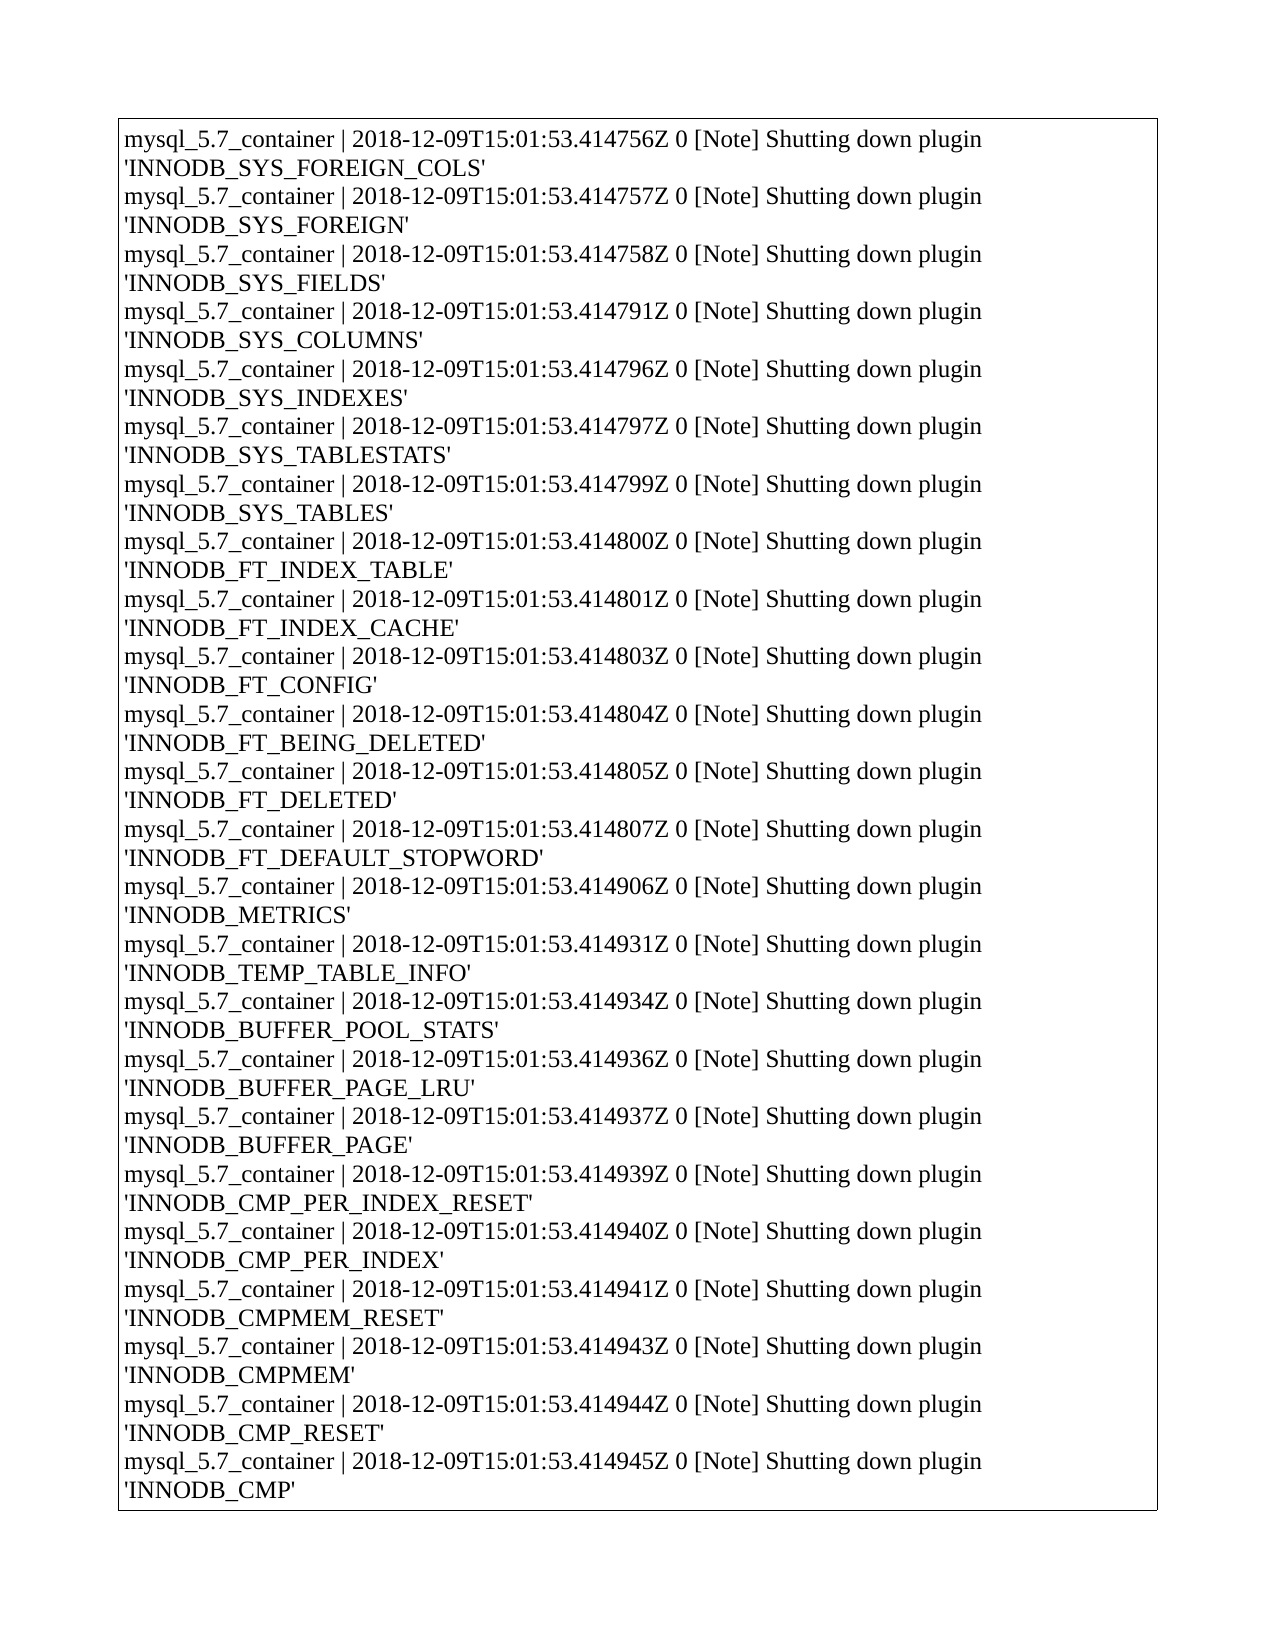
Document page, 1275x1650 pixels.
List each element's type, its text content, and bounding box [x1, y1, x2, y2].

table_cell mysql_5.7_container | 2018-12-09T15:01:53.414756Z 0 [Note] Shutting down plugin 'INNODB_SYS_FOREIGN_COLS' mysql_5.7_container | 2018-12-09T15:01:53.414757Z 0 [Note] Shutting down plugin 'INNODB_SYS_FOREIGN' mysql_5.7_container | 2018-12-09T15:01:53.414758Z 0 [Note] Shutting down plugin 'INNODB_SYS_FIELDS' mysql_5.7_container | 2018-12-09T15:01:53.414791Z 0 [Note] Shutting down plugin 'INNODB_SYS_COLUMNS' mysql_5.7_container | 2018-12-09T15:01:53.414796Z 0 [Note] Shutting down plugin 'INNODB_SYS_INDEXES' mysql_5.7_container | 2018-12-09T15:01:53.414797Z 0 [Note] Shutting down plugin 'INNODB_SYS_TABLESTATS' mysql_5.7_container | 2018-12-09T15:01:53.414799Z 0 [Note] Shutting down plugin 'INNODB_SYS_TABLES' mysql_5.7_container | 2018-12-09T15:01:53.414800Z 0 [Note] Shutting down plugin 'INNODB_FT_INDEX_TABLE' mysql_5.7_container | 2018-12-09T15:01:53.414801Z 0 [Note] Shutting down plugin 'INNODB_FT_INDEX_CACHE' mysql_5.7_container | 2018-12-09T15:01:53.414803Z 0 [Note] Shutting down plugin 'INNODB_FT_CONFIG' mysql_5.7_container | 2018-12-09T15:01:53.414804Z 0 [Note] Shutting down plugin 'INNODB_FT_BEING_DELETED' mysql_5.7_container | 2018-12-09T15:01:53.414805Z 0 [Note] Shutting down plugin 'INNODB_FT_DELETED' mysql_5.7_container | 2018-12-09T15:01:53.414807Z 0 [Note] Shutting down plugin 'INNODB_FT_DEFAULT_STOPWORD' mysql_5.7_container | 2018-12-09T15:01:53.414906Z 0 [Note] Shutting down plugin 'INNODB_METRICS' mysql_5.7_container | 2018-12-09T15:01:53.414931Z 0 [Note] Shutting down plugin 'INNODB_TEMP_TABLE_INFO' mysql_5.7_container | 2018-12-09T15:01:53.414934Z 0 [Note] Shutting down plugin 'INNODB_BUFFER_POOL_STATS' mysql_5.7_container | 2018-12-09T15:01:53.414936Z 0 [Note] Shutting down plugin 'INNODB_BUFFER_PAGE_LRU' mysql_5.7_container | 2018-12-09T15:01:53.414937Z 0 [Note] Shutting down plugin 'INNODB_BUFFER_PAGE' mysql_5.7_container | 2018-12-09T15:01:53.414939Z 0 [Note] Shutting down plugin 'INNODB_CMP_PER_INDEX_RESET' mysql_5.7_container | 2018-12-09T15:01:53.414940Z 0 [Note] Shutting down plugin 'INNODB_CMP_PER_INDEX' mysql_5.7_container | 2018-12-09T15:01:53.414941Z 0 [Note] Shutting down plugin 'INNODB_CMPMEM_RESET' mysql_5.7_container | 2018-12-09T15:01:53.414943Z 0 [Note] Shutting down plugin 'INNODB_CMPMEM' mysql_5.7_container | 2018-12-09T15:01:53.414944Z 0 [Note] Shutting down plugin 'INNODB_CMP_RESET' mysql_5.7_container | 2018-12-09T15:01:53.414945Z 0 [Note] Shutting down plugin 'INNODB_CMP' [119, 119, 1157, 1510]
